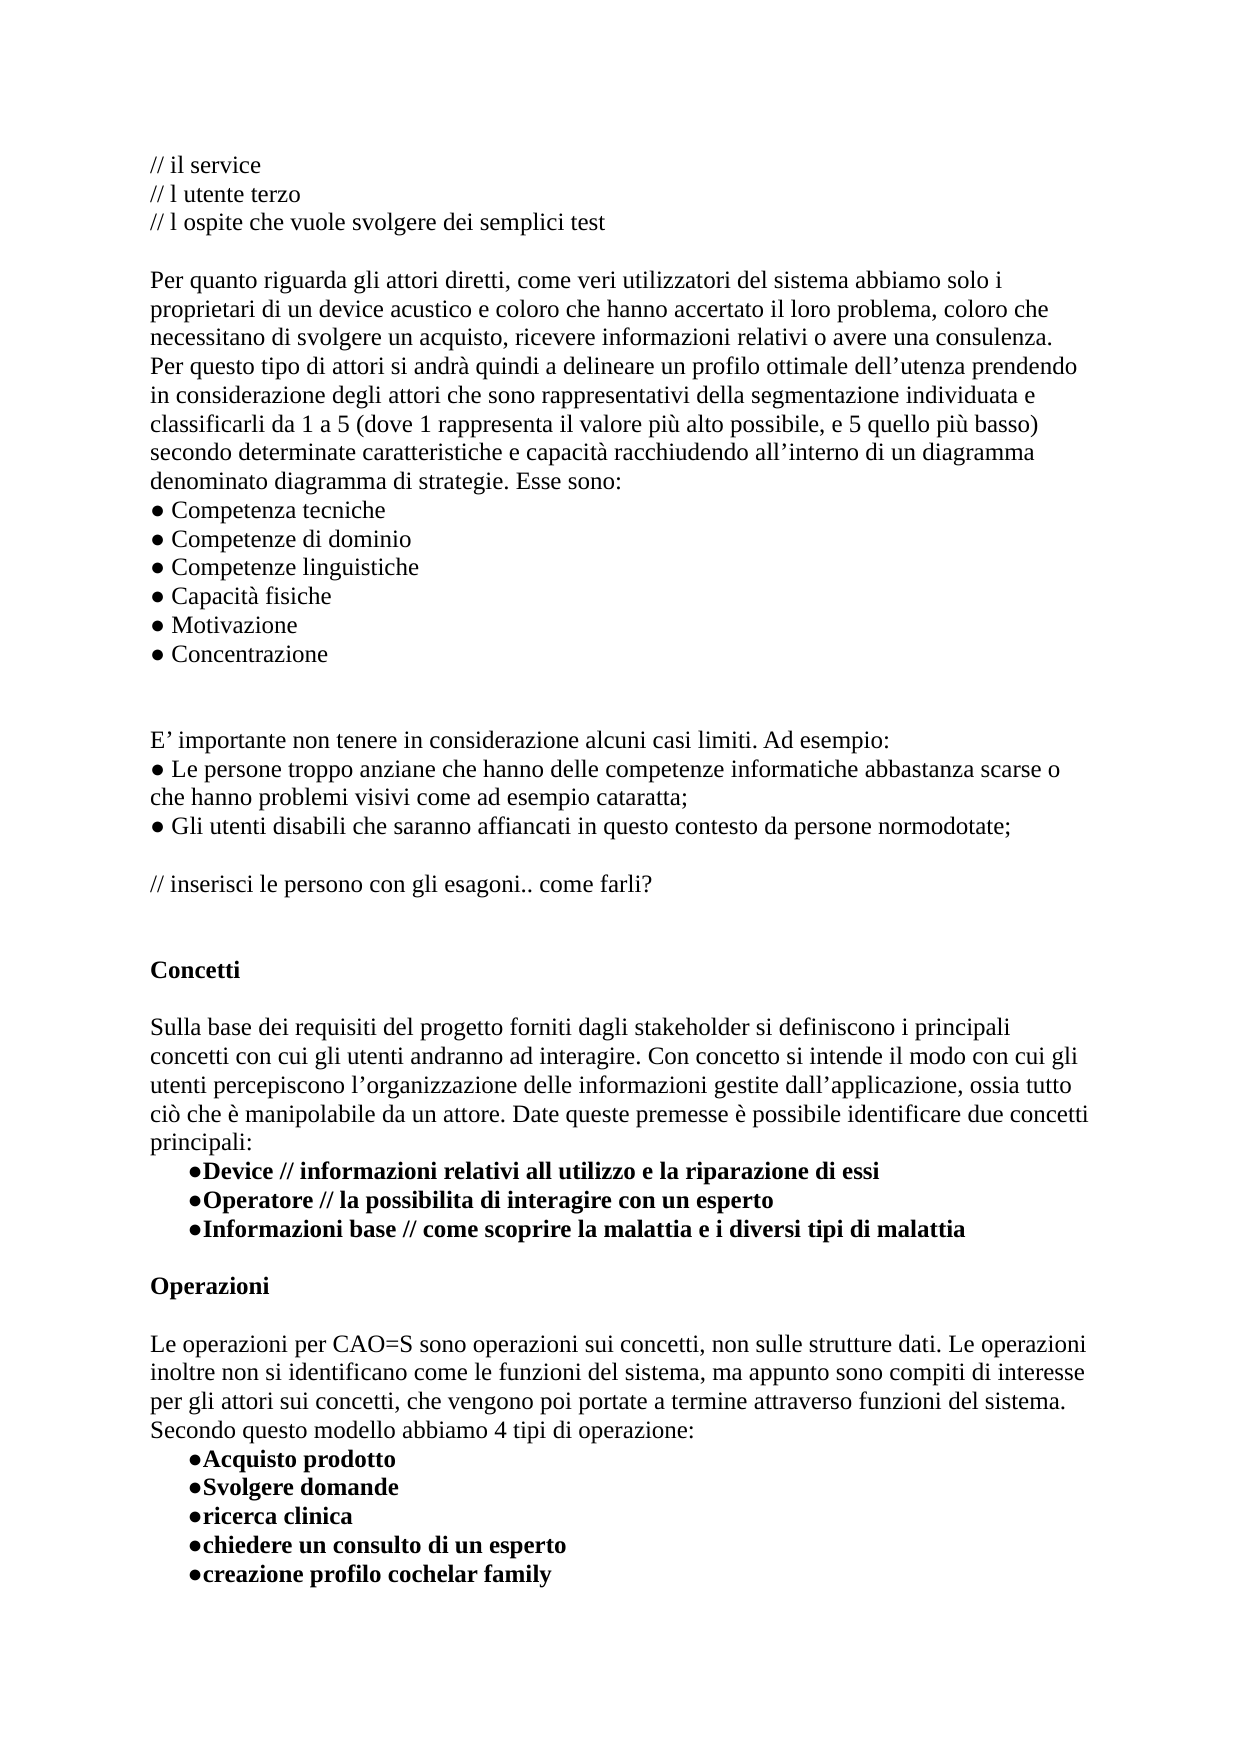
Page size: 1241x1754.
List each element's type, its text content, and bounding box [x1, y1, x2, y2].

text ● Competenze di dominio [150, 524, 1090, 552]
list Svolgere domande [187, 1472, 1090, 1501]
text ● Gli utenti disabili che saranno affiancati in questo contesto da persone normodotate; [150, 811, 1090, 840]
text // inserisci le persono con gli esagoni.. come farli? [150, 869, 1090, 897]
text E’ importante non tenere in considerazione alcuni casi limiti. Ad esempio: [150, 725, 1090, 754]
text // l ospite che vuole svolgere dei semplici test [150, 207, 1090, 236]
text ● Concentrazione [150, 639, 1090, 667]
list Operatore // la possibilita di interagire con un esperto [187, 1185, 1090, 1214]
text Operazioni [150, 1271, 1090, 1300]
text ● Competenza tecniche [150, 495, 1090, 524]
text ● Competenze linguistiche [150, 552, 1090, 581]
text Concetti [150, 955, 1090, 984]
text // l utente terzo [150, 179, 1090, 207]
text ● Motivazione [150, 610, 1090, 639]
text // il service [150, 150, 1090, 179]
text Per quanto riguarda gli attori diretti, come veri utilizzatori del sistema abbiamo solo i proprietari di un device acustico e coloro che hanno accertato il loro problema, coloro che necessitano di svolgere un acquisto, ricevere informazioni relativi o avere una consulenza. [150, 265, 1090, 351]
list chiedere un consulto di un esperto [187, 1530, 1090, 1559]
list Informazioni base // come scoprire la malattia e i diversi tipi di malattia [187, 1214, 1090, 1242]
text Sulla base dei requisiti del progetto forniti dagli stakeholder si definiscono i principali concetti con cui gli utenti andranno ad interagire. Con concetto si intende il modo con cui gli utenti percepiscono l’organizzazione delle informazioni gestite dall’applicazione, ossia tutto ciò che è manipolabile da un attore. Date queste premesse è possibile identificare due concetti principali: [150, 1012, 1090, 1156]
list ricerca clinica [187, 1501, 1090, 1530]
text Le operazioni per CAO=S sono operazioni sui concetti, non sulle strutture dati. Le operazioni inoltre non si identificano come le funzioni del sistema, ma appunto sono compiti di interesse per gli attori sui concetti, che vengono poi portate a termine attraverso funzioni del sistema. Secondo questo modello abbiamo 4 tipi di operazione: [150, 1329, 1090, 1444]
text ● Capacità fisiche [150, 581, 1090, 610]
text Per questo tipo di attori si andrà quindi a delineare un profilo ottimale dell’utenza prendendo in considerazione degli attori che sono rappresentativi della segmentazione individuata e classificarli da 1 a 5 (dove 1 rappresenta il valore più alto possibile, e 5 quello più basso) secondo determinate caratteristiche e capacità racchiudendo all’interno di un diagramma denominato diagramma di strategie. Esse sono: [150, 351, 1090, 495]
list Acquisto prodotto [187, 1444, 1090, 1472]
text ● Le persone troppo anziane che hanno delle competenze informatiche abbastanza scarse o che hanno problemi visivi come ad esempio cataratta; [150, 754, 1090, 811]
list creazione profilo cochelar family [187, 1559, 1090, 1587]
list Device // informazioni relativi all utilizzo e la riparazione di essi [187, 1156, 1090, 1185]
